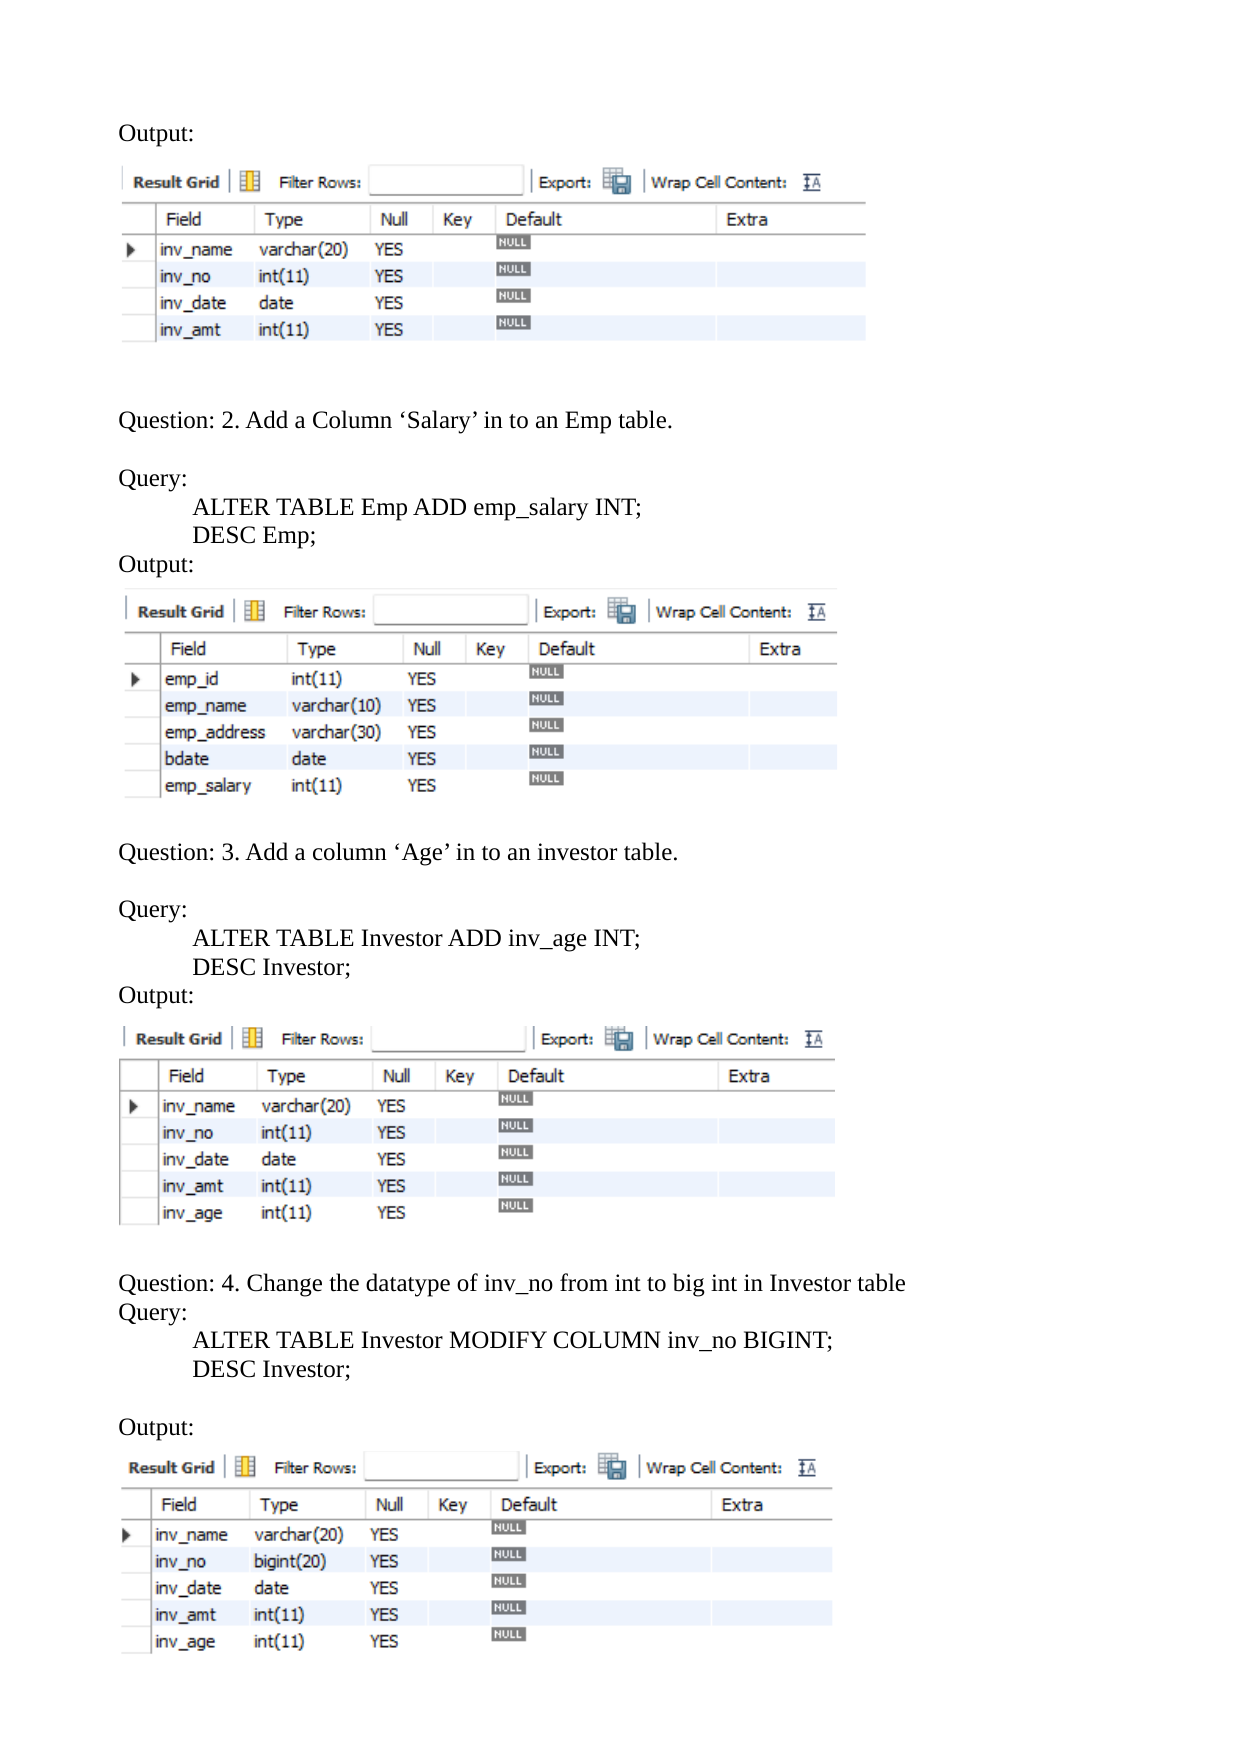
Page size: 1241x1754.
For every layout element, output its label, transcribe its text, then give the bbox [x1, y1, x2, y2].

picture [121, 163, 866, 377]
text ALTER TABLE Investor ADD inv_age INT; DESC Investor; [118, 923, 1122, 981]
picture [124, 588, 838, 817]
text Question: 4. Change the datatype of inv_no from int to big int in Investor table [118, 1268, 1122, 1297]
text Query: ALTER TABLE Investor MODIFY COLUMN inv_no BIGINT; DESC Investor; [118, 1297, 1122, 1383]
text Output: [118, 549, 1122, 578]
text Question: 3. Add a column ‘Age’ in to an investor table. [118, 837, 1122, 866]
picture [121, 1451, 833, 1687]
text Output: [118, 981, 1122, 1009]
text Question: 2. Add a Column ‘Salary’ in to an Emp table. [118, 406, 1122, 434]
text Query: [118, 894, 1122, 923]
text Query: [118, 463, 1122, 492]
text Output: [118, 1412, 1122, 1441]
picture [119, 1026, 835, 1252]
text ALTER TABLE Emp ADD emp_salary INT; DESC Emp; [118, 492, 1122, 549]
text Output: [118, 118, 1122, 406]
